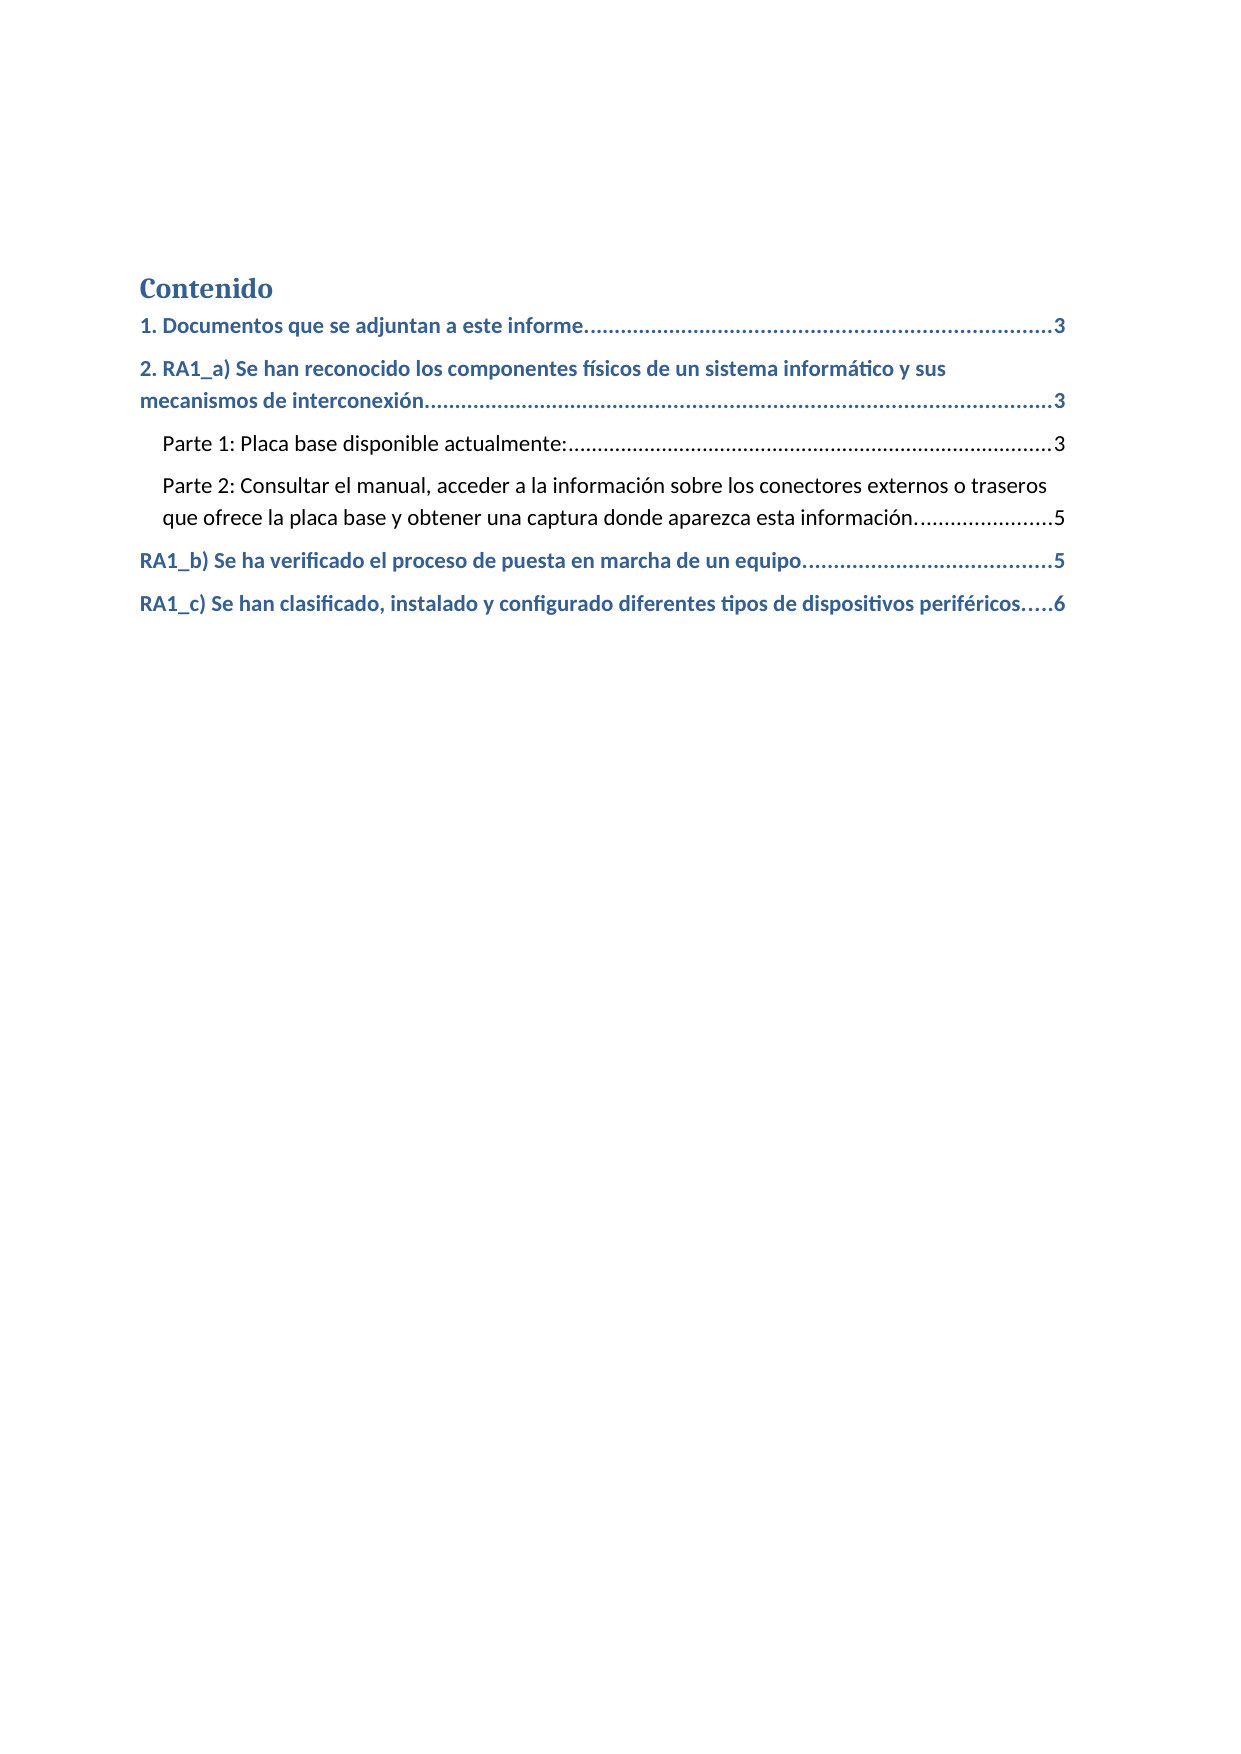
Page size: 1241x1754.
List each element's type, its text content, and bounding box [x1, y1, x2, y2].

text RA1_c) Se han clasificado, instalado y configurado diferentes tipos de dispositivos periféricos. 6 [139, 589, 1065, 617]
subtitle Contenido [139, 272, 1065, 306]
text Parte 1: Placa base disponible actualmente: 3 [162, 429, 1065, 457]
text 1. Documentos que se adjuntan a este informe. 3 [139, 311, 1065, 339]
text 2. RA1_a) Se han reconocido los componentes físicos de un sistema informático y sus mecanismos de interconexión. 3 [139, 354, 1065, 414]
text RA1_b) Se ha verificado el proceso de puesta en marcha de un equipo. 5 [139, 546, 1065, 574]
text Parte 2: Consultar el manual, acceder a la información sobre los conectores externos o traseros que ofrece la placa base y obtener una captura donde aparezca esta información. 5 [162, 471, 1065, 531]
